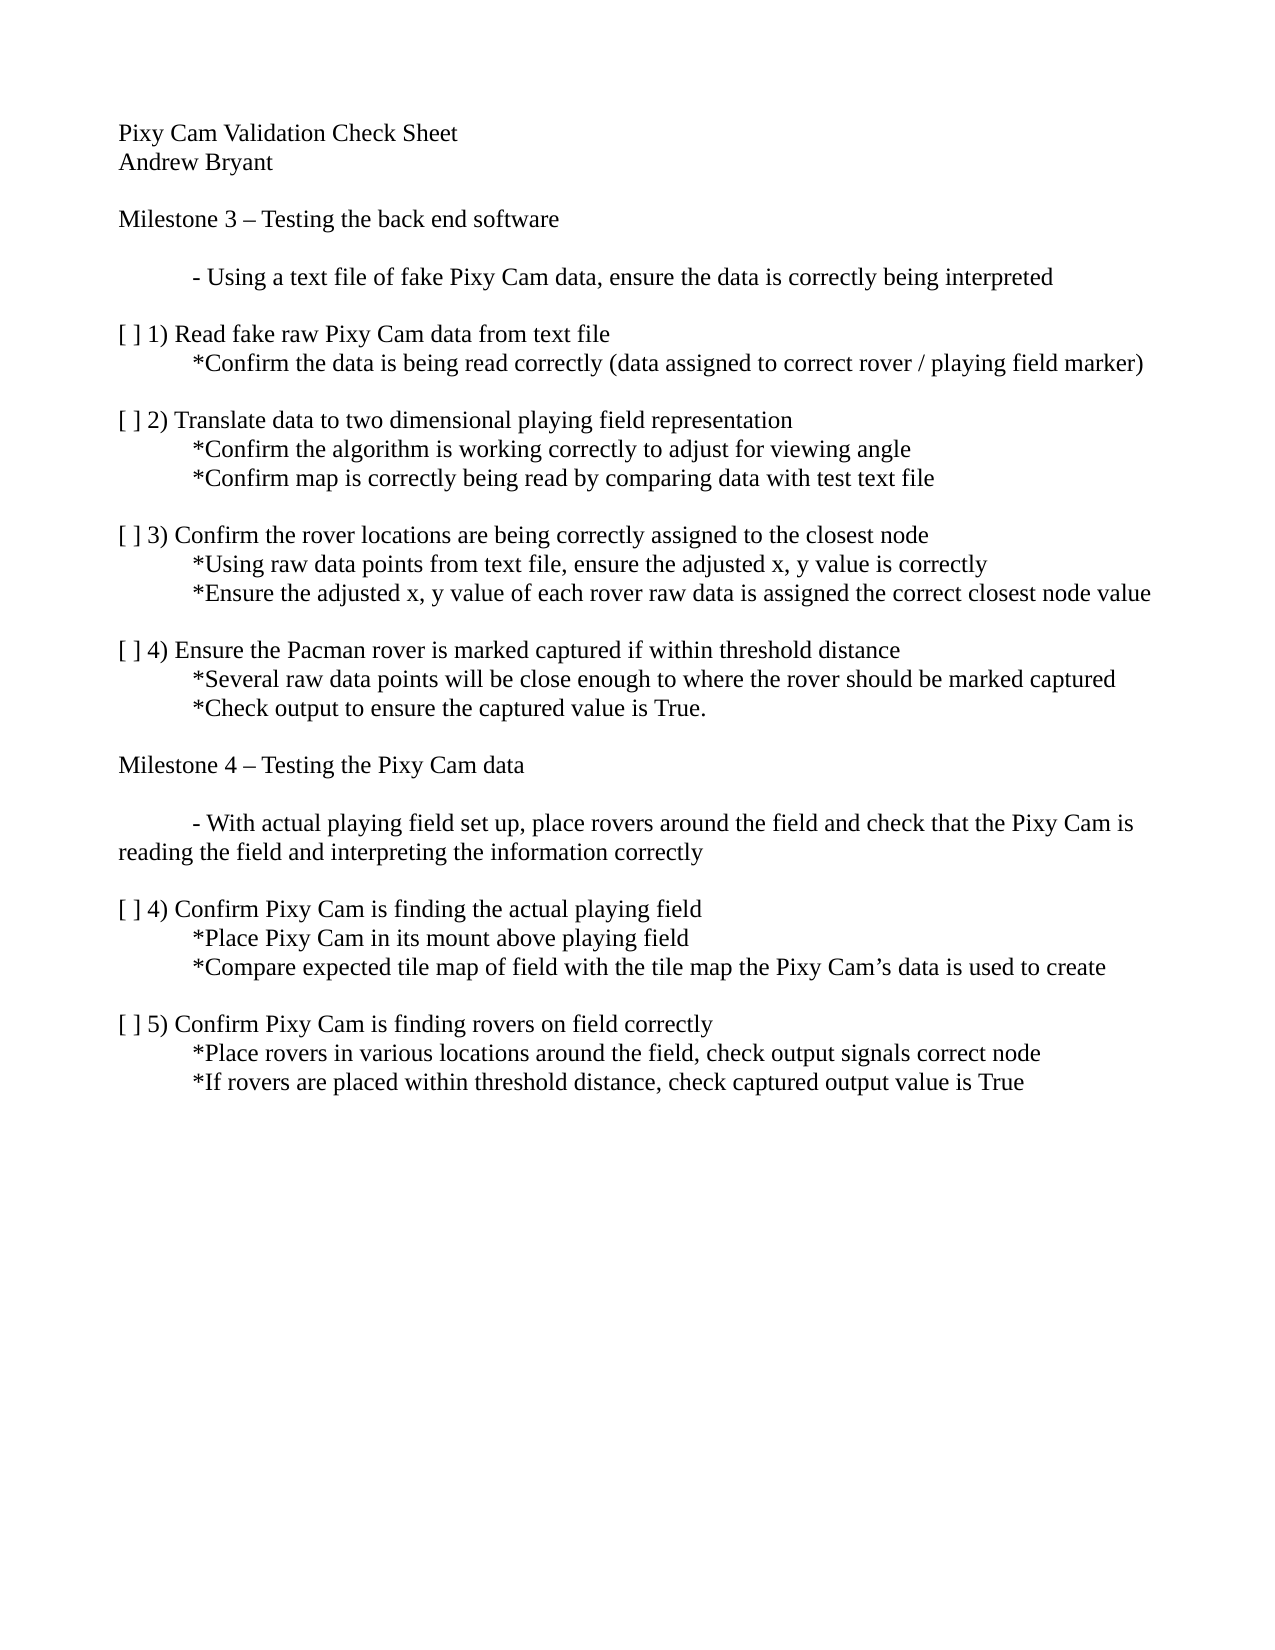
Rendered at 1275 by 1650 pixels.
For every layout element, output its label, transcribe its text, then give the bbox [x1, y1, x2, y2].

text [ ] 5) Confirm Pixy Cam is finding rovers on field correctly [118, 1009, 1157, 1038]
text [ ] 3) Confirm the rover locations are being correctly assigned to the closest node [118, 521, 1157, 549]
text [ ] 1) Read fake raw Pixy Cam data from text file [118, 319, 1157, 348]
text *Confirm the algorithm is working correctly to adjust for viewing angle [118, 434, 1157, 463]
text *Using raw data points from text file, ensure the adjusted x, y value is correctly [118, 549, 1157, 578]
text *Place Pixy Cam in its mount above playing field [118, 923, 1157, 952]
text *Ensure the adjusted x, y value of each rover raw data is assigned the correct closest node value [118, 578, 1157, 607]
text *Confirm the data is being read correctly (data assigned to correct rover / playing field marker) [118, 348, 1157, 377]
text *Confirm map is correctly being read by comparing data with test text file [118, 463, 1157, 492]
text Pixy Cam Validation Check Sheet [118, 118, 1157, 147]
text - Using a text file of fake Pixy Cam data, ensure the data is correctly being interpreted [118, 262, 1157, 291]
text [ ] 4) Confirm Pixy Cam is finding the actual playing field [118, 894, 1157, 923]
text *Check output to ensure the captured value is True. [118, 693, 1157, 722]
text *Place rovers in various locations around the field, check output signals correct node [118, 1038, 1157, 1067]
text Milestone 4 – Testing the Pixy Cam data [118, 751, 1157, 779]
text Milestone 3 – Testing the back end software [118, 204, 1157, 233]
text - With actual playing field set up, place rovers around the field and check that the Pixy Cam is reading the field and interpreting the information correctly [118, 808, 1157, 866]
text *Several raw data points will be close enough to where the rover should be marked captured [118, 664, 1157, 693]
text *Compare expected tile map of field with the tile map the Pixy Cam’s data is used to create [118, 952, 1157, 981]
text [ ] 2) Translate data to two dimensional playing field representation [118, 406, 1157, 434]
text *If rovers are placed within threshold distance, check captured output value is True [118, 1067, 1157, 1096]
text [ ] 4) Ensure the Pacman rover is marked captured if within threshold distance [118, 636, 1157, 664]
text Andrew Bryant [118, 147, 1157, 176]
